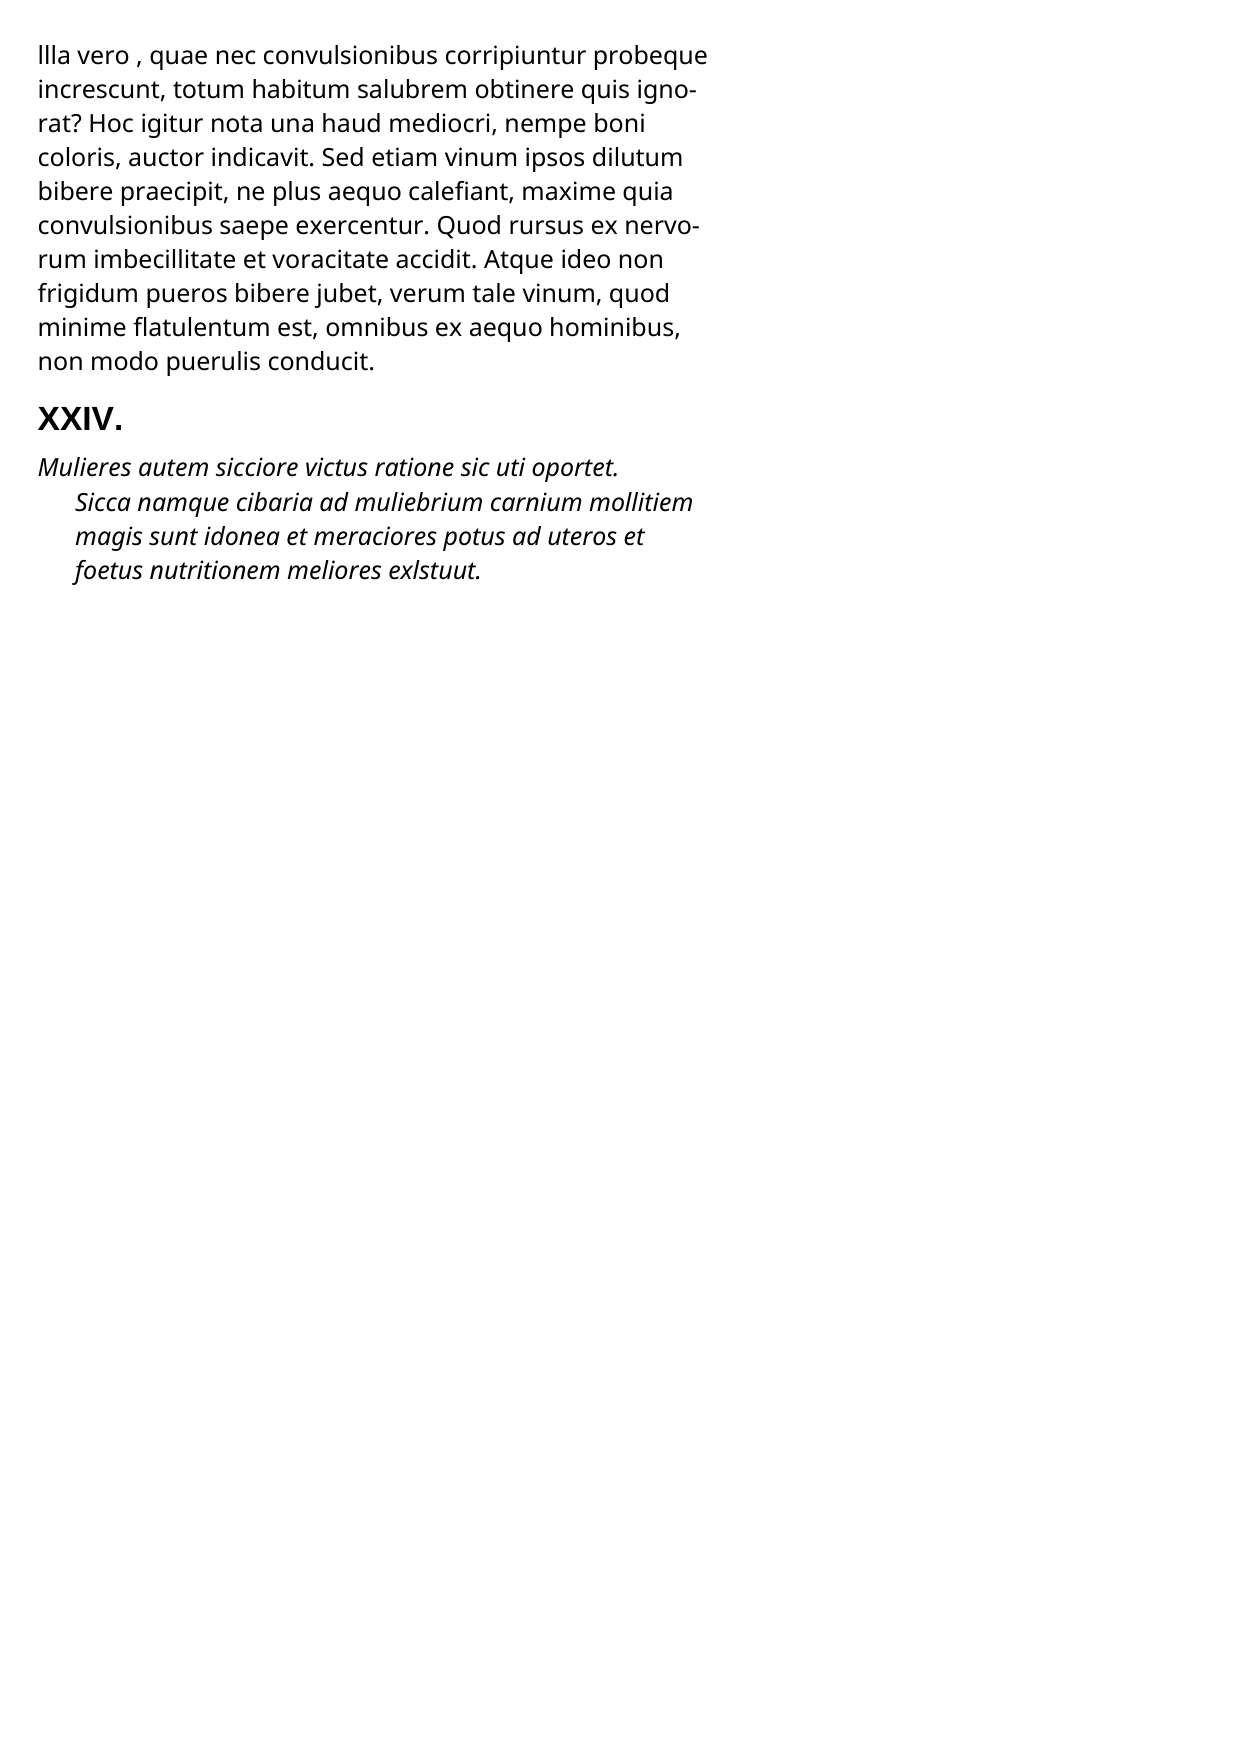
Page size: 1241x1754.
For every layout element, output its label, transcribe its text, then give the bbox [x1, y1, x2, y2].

text Mulieres autem sicciore victus ratione sic uti oportet. Sicca namque cibaria ad muliebrium carnium mollitiem magis sunt idonea et meraciores potus ad uteros et foetus nutritionem meliores exlstuut. [37, 450, 1203, 586]
subtitle XXIV. [37, 399, 1203, 438]
text llla vero , quae nec convulsionibus corripiuntur probeque increscunt, totum habitum salubrem obtinere quis igno- rat? Hoc igitur nota una haud mediocri, nempe boni coloris, auctor indicavit. Sed etiam vinum ipsos dilutum bibere praecipit, ne plus aequo calefiant, maxime quia convulsionibus saepe exercentur. Quod rursus ex nervo- rum imbecillitate et voracitate accidit. Atque ideo non frigidum pueros bibere jubet, verum tale vinum, quod minime flatulentum est, omnibus ex aequo hominibus, non modo puerulis conducit. [37, 37, 1203, 378]
